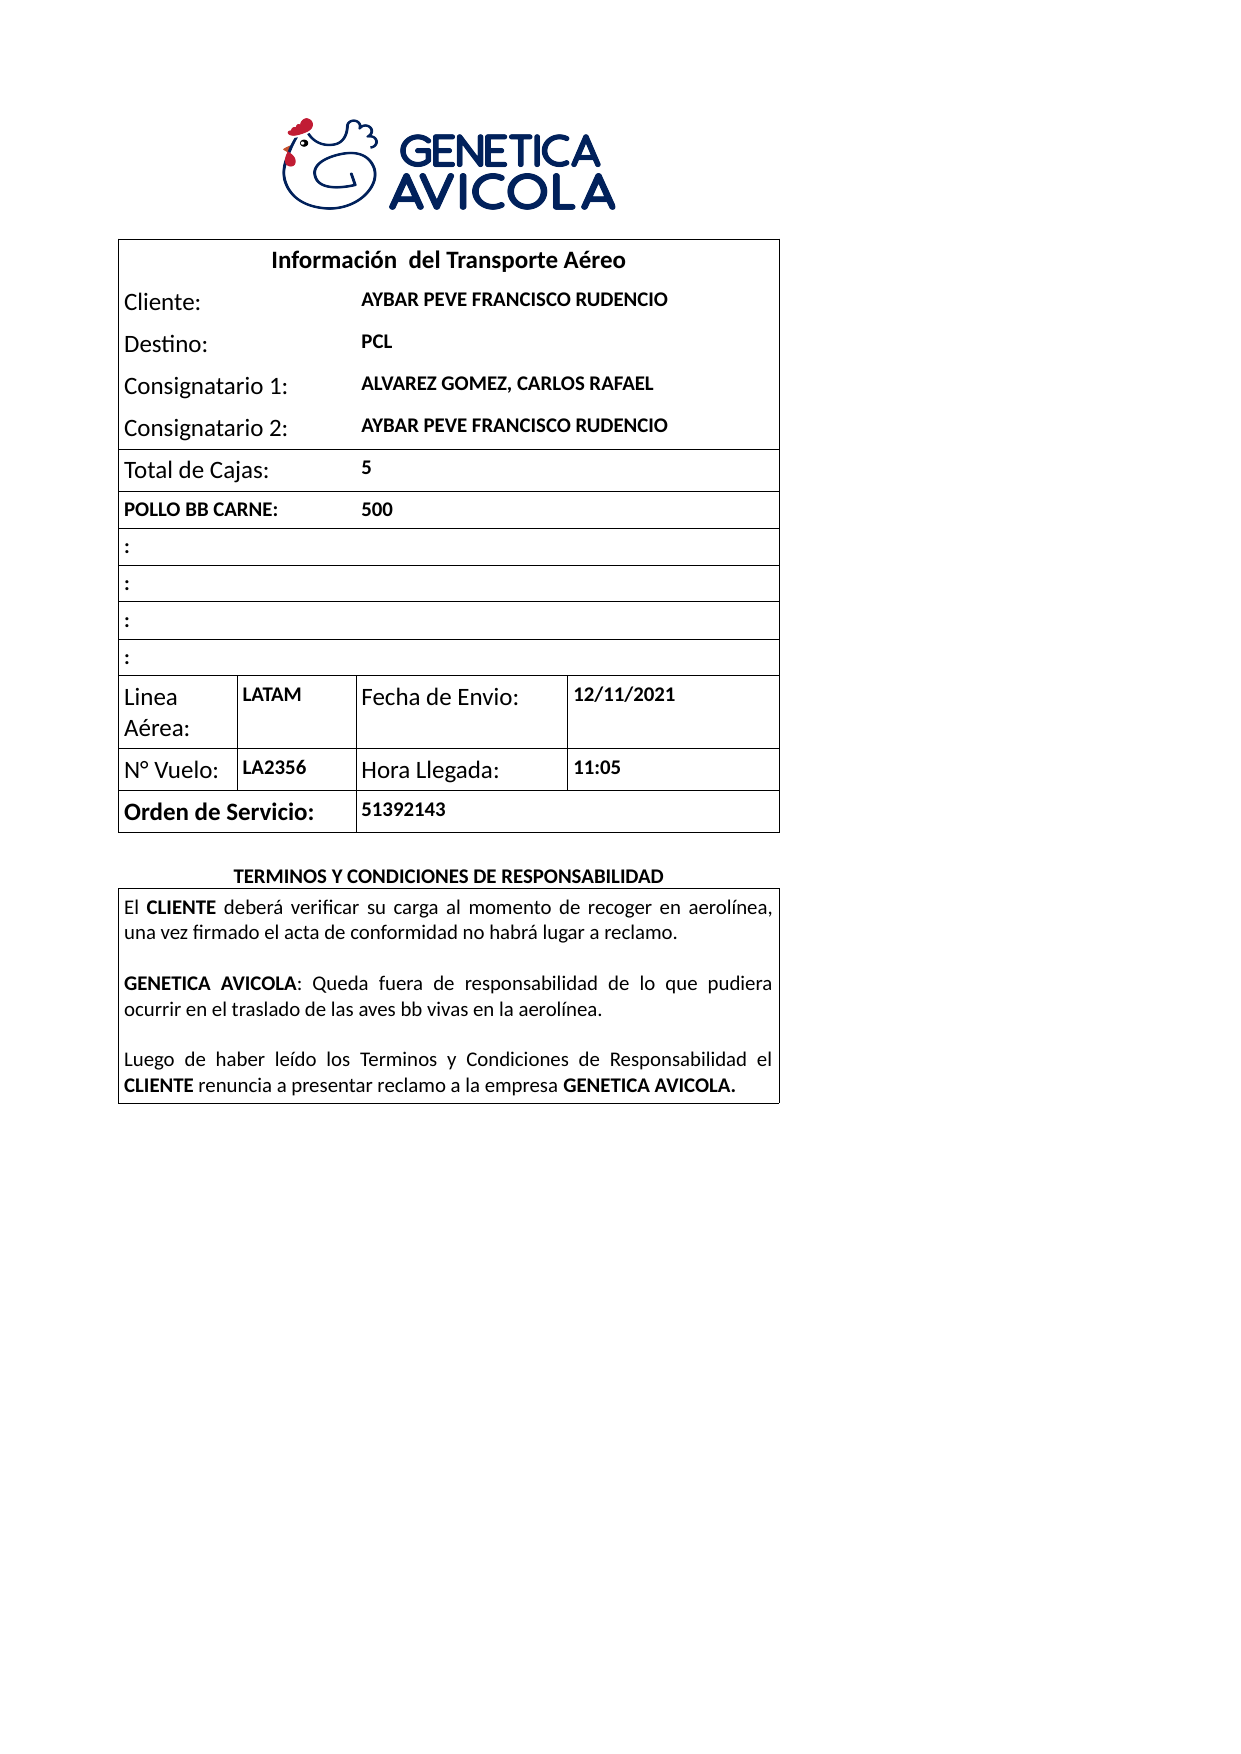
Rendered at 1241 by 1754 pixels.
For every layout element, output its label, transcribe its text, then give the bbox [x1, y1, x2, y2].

table_header Información del Transporte Aéreo [119, 240, 779, 281]
table_cell LA2356 [238, 749, 356, 790]
table_cell Total de Cajas: [119, 450, 356, 491]
table_cell : [119, 529, 356, 564]
table_cell [356, 529, 779, 564]
table_cell El CLIENTE deberá verificar su carga al momento de recoger en aerolínea, una vez firmado el acta de conformidad no habrá lugar a reclamo. GENETICA AVICOLA: Queda fuera de responsabilidad de lo que pudiera ocurrir en el traslado de las aves bb vivas en la aerolínea. Luego de haber leído los Terminos y Condiciones de Responsabilidad el CLIENTE renuncia a presentar reclamo a la empresa GENETICA AVICOLA. [119, 889, 779, 1103]
table_cell Consignatario 2: [119, 406, 356, 448]
table_cell 12/11/2021 [568, 676, 779, 748]
table_cell Consignatario 1: [119, 365, 356, 406]
table_cell Destino: [119, 323, 356, 364]
table_cell 51392143 [357, 791, 779, 832]
table_cell AYBAR PEVE FRANCISCO RUDENCIO [356, 281, 779, 322]
table_cell [356, 640, 779, 675]
table_cell : [119, 602, 356, 638]
picture [282, 118, 616, 210]
table_cell ALVAREZ GOMEZ, CARLOS RAFAEL [356, 365, 779, 406]
table_cell N° Vuelo: [119, 749, 237, 790]
table_cell 5 [356, 450, 779, 491]
table_cell 11:05 [568, 749, 779, 790]
table_cell 500 [356, 492, 779, 527]
table_cell PCL [356, 323, 779, 364]
table_cell Fecha de Envio: [357, 676, 567, 748]
table_cell [356, 566, 779, 601]
table_cell POLLO BB CARNE: [119, 492, 356, 527]
table_cell AYBAR PEVE FRANCISCO RUDENCIO [356, 406, 779, 448]
table_cell LATAM [238, 676, 356, 748]
table_cell [356, 602, 779, 638]
table_cell Cliente: [119, 281, 356, 322]
table_cell Linea Aérea: [119, 676, 237, 748]
table_cell : [119, 566, 356, 601]
table_cell Orden de Servicio: [119, 791, 356, 832]
table_cell : [119, 640, 356, 675]
table_cell TERMINOS Y CONDICIONES DE RESPONSABILIDAD [118, 833, 779, 888]
table_cell Hora Llegada: [357, 749, 567, 790]
